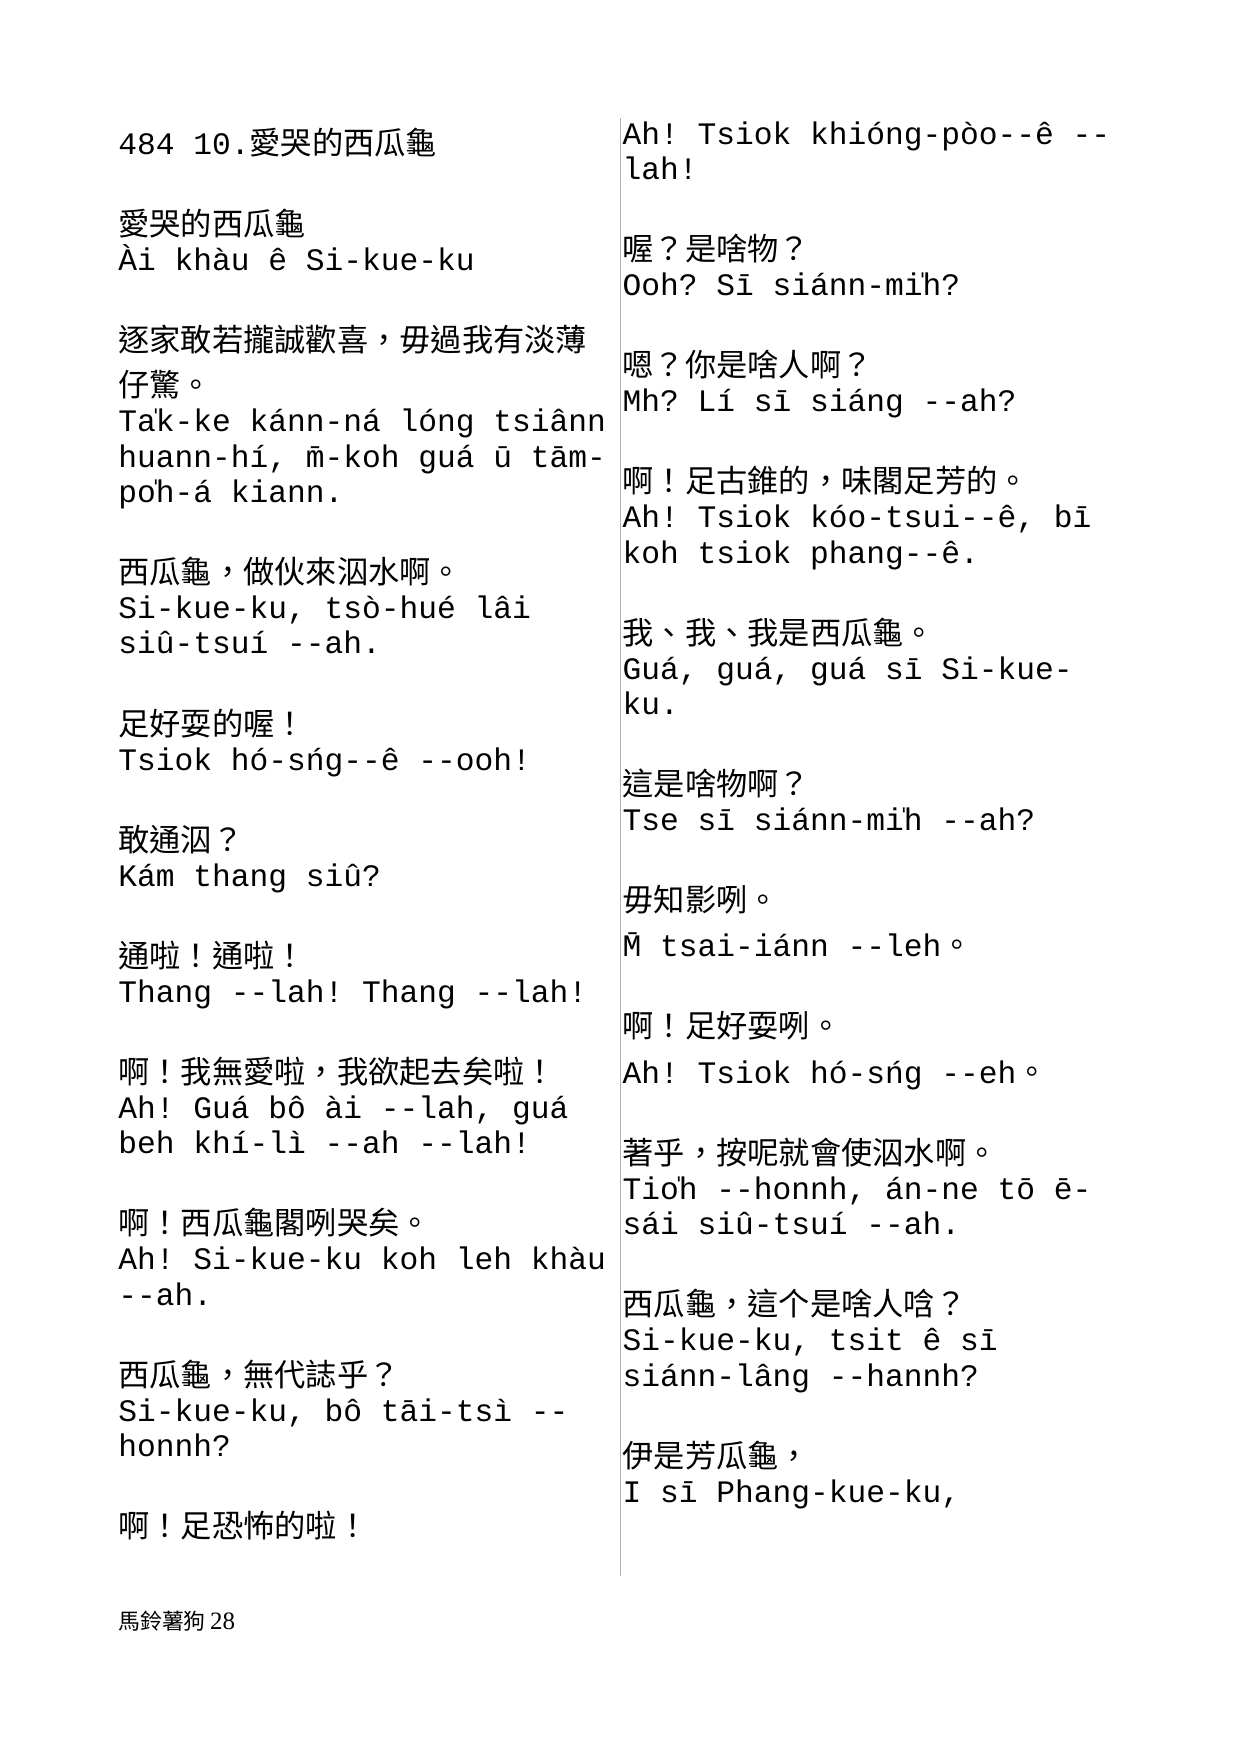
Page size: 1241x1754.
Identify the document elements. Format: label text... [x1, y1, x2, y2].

text M̄ tsai-iánn --leh。 [622, 921, 1122, 966]
text 我、我、我是西瓜龜。 [622, 608, 1122, 653]
text 逐家敢若攏誠歡喜，毋過我有淡薄仔驚。 [118, 315, 618, 406]
text 通啦！通啦！ [118, 931, 618, 976]
text 啊！我無愛啦，我欲起去矣啦！ [118, 1047, 618, 1092]
text Tio̍h --honnh, án-ne tō ē-sái siû-tsuí --ah. [622, 1173, 1122, 1244]
text Guá, guá, guá sī Si-kue-ku. [622, 653, 1122, 724]
text Tsiok hó-sńg--ê --ooh! [118, 744, 618, 779]
text 足好耍的喔！ [118, 699, 618, 744]
text 喔？是啥物？ [622, 224, 1122, 269]
text 啊！足恐怖的啦！ [118, 1501, 618, 1546]
text Ah! Tsiok khióng-pòo--ê --lah! [622, 118, 1122, 189]
text Si-kue-ku, tsit ê sī siánn-lâng --hannh? [622, 1324, 1122, 1395]
text 這是啥物啊？ [622, 759, 1122, 804]
text Ta̍k-ke kánn-ná lóng tsiânn huann-hí, m̄-koh guá ū tām-po̍h-á kiann. [118, 406, 618, 512]
text Si-kue-ku, tsò-hué lâi siû-tsuí --ah. [118, 592, 618, 663]
text 484 10.愛哭的西瓜龜 [118, 118, 618, 164]
text 啊！西瓜龜閣咧哭矣。 [118, 1198, 618, 1243]
text 嗯？你是啥人啊？ [622, 340, 1122, 386]
text Ah! Si-kue-ku koh leh khàu --ah. [118, 1243, 618, 1314]
text I sī Phang-kue-ku, [622, 1476, 1122, 1511]
text 著乎，按呢就會使泅水啊。 [622, 1128, 1122, 1173]
text Tse sī siánn-mi̍h --ah? [622, 804, 1122, 840]
text Kám thang siû? [118, 860, 618, 895]
text 啊！足古錐的，味閣足芳的。 [622, 456, 1122, 502]
text Ah! Tsiok hó-sńg --eh。 [622, 1047, 1122, 1092]
text 毋知影咧。 [622, 875, 1122, 921]
text Ooh? Sī siánn-mi̍h? [622, 269, 1122, 305]
text 敢通泅？ [118, 815, 618, 860]
text Mh? Lí sī siáng --ah? [622, 386, 1122, 421]
text 伊是芳瓜龜， [622, 1431, 1122, 1476]
text 西瓜龜，無代誌乎？ [118, 1350, 618, 1395]
text Si-kue-ku, bô tāi-tsì --honnh? [118, 1395, 618, 1466]
text Ah! Tsiok kóo-tsui--ê, bī koh tsiok phang--ê. [622, 502, 1122, 572]
text 愛哭的西瓜龜 [118, 199, 618, 244]
text 西瓜龜，這个是啥人唅？ [622, 1279, 1122, 1324]
text 啊！足好耍咧。 [622, 1002, 1122, 1047]
text Ah! Guá bô ài --lah, guá beh khí-lì --ah --lah! [118, 1092, 618, 1163]
text Thang --lah! Thang --lah! [118, 976, 618, 1011]
text Ài khàu ê Si-kue-ku [118, 244, 618, 280]
text 西瓜龜，做伙來泅水啊。 [118, 547, 618, 592]
